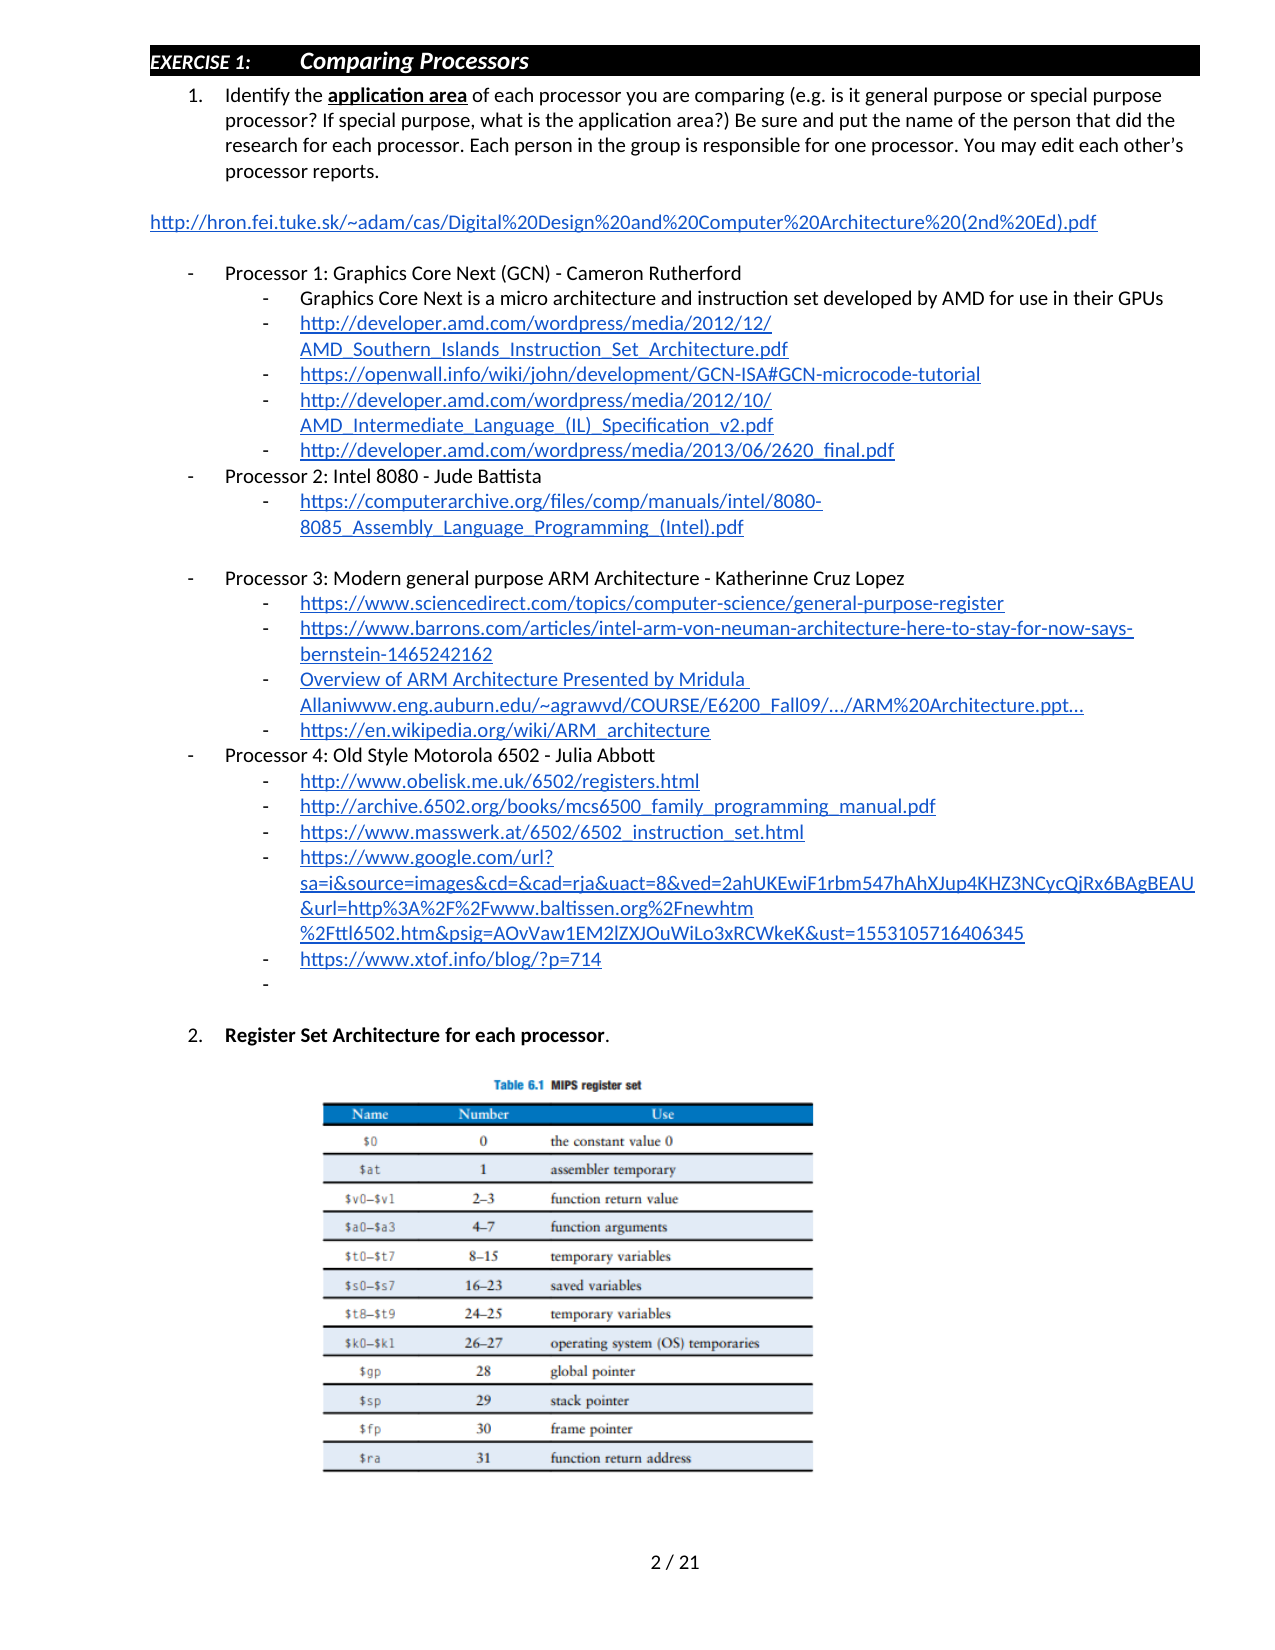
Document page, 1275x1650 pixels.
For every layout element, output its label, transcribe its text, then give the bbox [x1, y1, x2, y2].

list Processor 2: Intel 8080 - Jude Battista [187, 463, 1200, 488]
list https://www.barrons.com/articles/intel-arm-von-neuman-architecture-here-to-stay-for-now-says-bernstein-1465242162 [262, 616, 1200, 666]
text http://hron.fei.tuke.sk/~adam/cas/Digital%20Design%20and%20Computer%20Architecture%20(2nd%20Ed).pdf [150, 209, 1200, 234]
list https://openwall.info/wiki/john/development/GCN-ISA#GCN-microcode-tutorial [262, 361, 1200, 387]
list Processor 4: Old Style Motorola 6502 - Julia Abbott [187, 743, 1200, 768]
list Overview of ARM Architecture Presented by Mridula Allaniwww.eng.auburn.edu/~agrawvd/COURSE/E6200_Fall09/.../ARM%20Architecture.ppt… [262, 666, 1200, 717]
list http://archive.6502.org/books/mcs6500_family_programming_manual.pdf [262, 793, 1200, 819]
picture [300, 1073, 853, 1525]
list http://developer.amd.com/wordpress/media/2012/12/AMD_Southern_Islands_Instruction_Set_Architecture.pdf [262, 311, 1200, 361]
list https://www.xtof.info/blog/?p=714 [262, 946, 1200, 971]
list http://developer.amd.com/wordpress/media/2012/10/AMD_Intermediate_Language_(IL)_Specification_v2.pdf [262, 387, 1200, 438]
list Identify the application area of each processor you are comparing (e.g. is it general purpose or special purpose processor? If special purpose, what is the application area?) Be sure and put the name of the person that did the research for each processor. Each person in the group is responsible for one processor. You may edit each other’s processor reports. [187, 82, 1200, 183]
list https://www.masswerk.at/6502/6502_instruction_set.html [262, 819, 1200, 844]
list Graphics Core Next is a micro architecture and instruction set developed by AMD for use in their GPUs [262, 285, 1200, 311]
list https://en.wikipedia.org/wiki/ARM_architecture [262, 717, 1200, 743]
list http://www.obelisk.me.uk/6502/registers.html [262, 768, 1200, 793]
subtitle Comparing Processors [150, 45, 1200, 76]
list https://www.google.com/url?sa=i&source=images&cd=&cad=rja&uact=8&ved=2ahUKEwiF1rbm547hAhXJup4KHZ3NCycQjRx6BAgBEAU&url=http%3A%2F%2Fwww.baltissen.org%2Fnewhtm%2Fttl6502.htm&psig=AOvVaw1EM2lZXJOuWiLo3xRCWkeK&ust=1553105716406345 [262, 844, 1200, 946]
list https://computerarchive.org/files/comp/manuals/intel/8080-8085_Assembly_Language_Programming_(Intel).pdf [262, 488, 1200, 539]
list Register Set Architecture for each processor. [187, 1022, 1200, 1048]
list http://developer.amd.com/wordpress/media/2013/06/2620_final.pdf [262, 438, 1200, 463]
list Processor 1: Graphics Core Next (GCN) - Cameron Rutherford [187, 260, 1200, 285]
list Processor 3: Modern general purpose ARM Architecture - Katherinne Cruz Lopez [187, 565, 1200, 590]
list https://www.sciencedirect.com/topics/computer-science/general-purpose-register [262, 590, 1200, 616]
